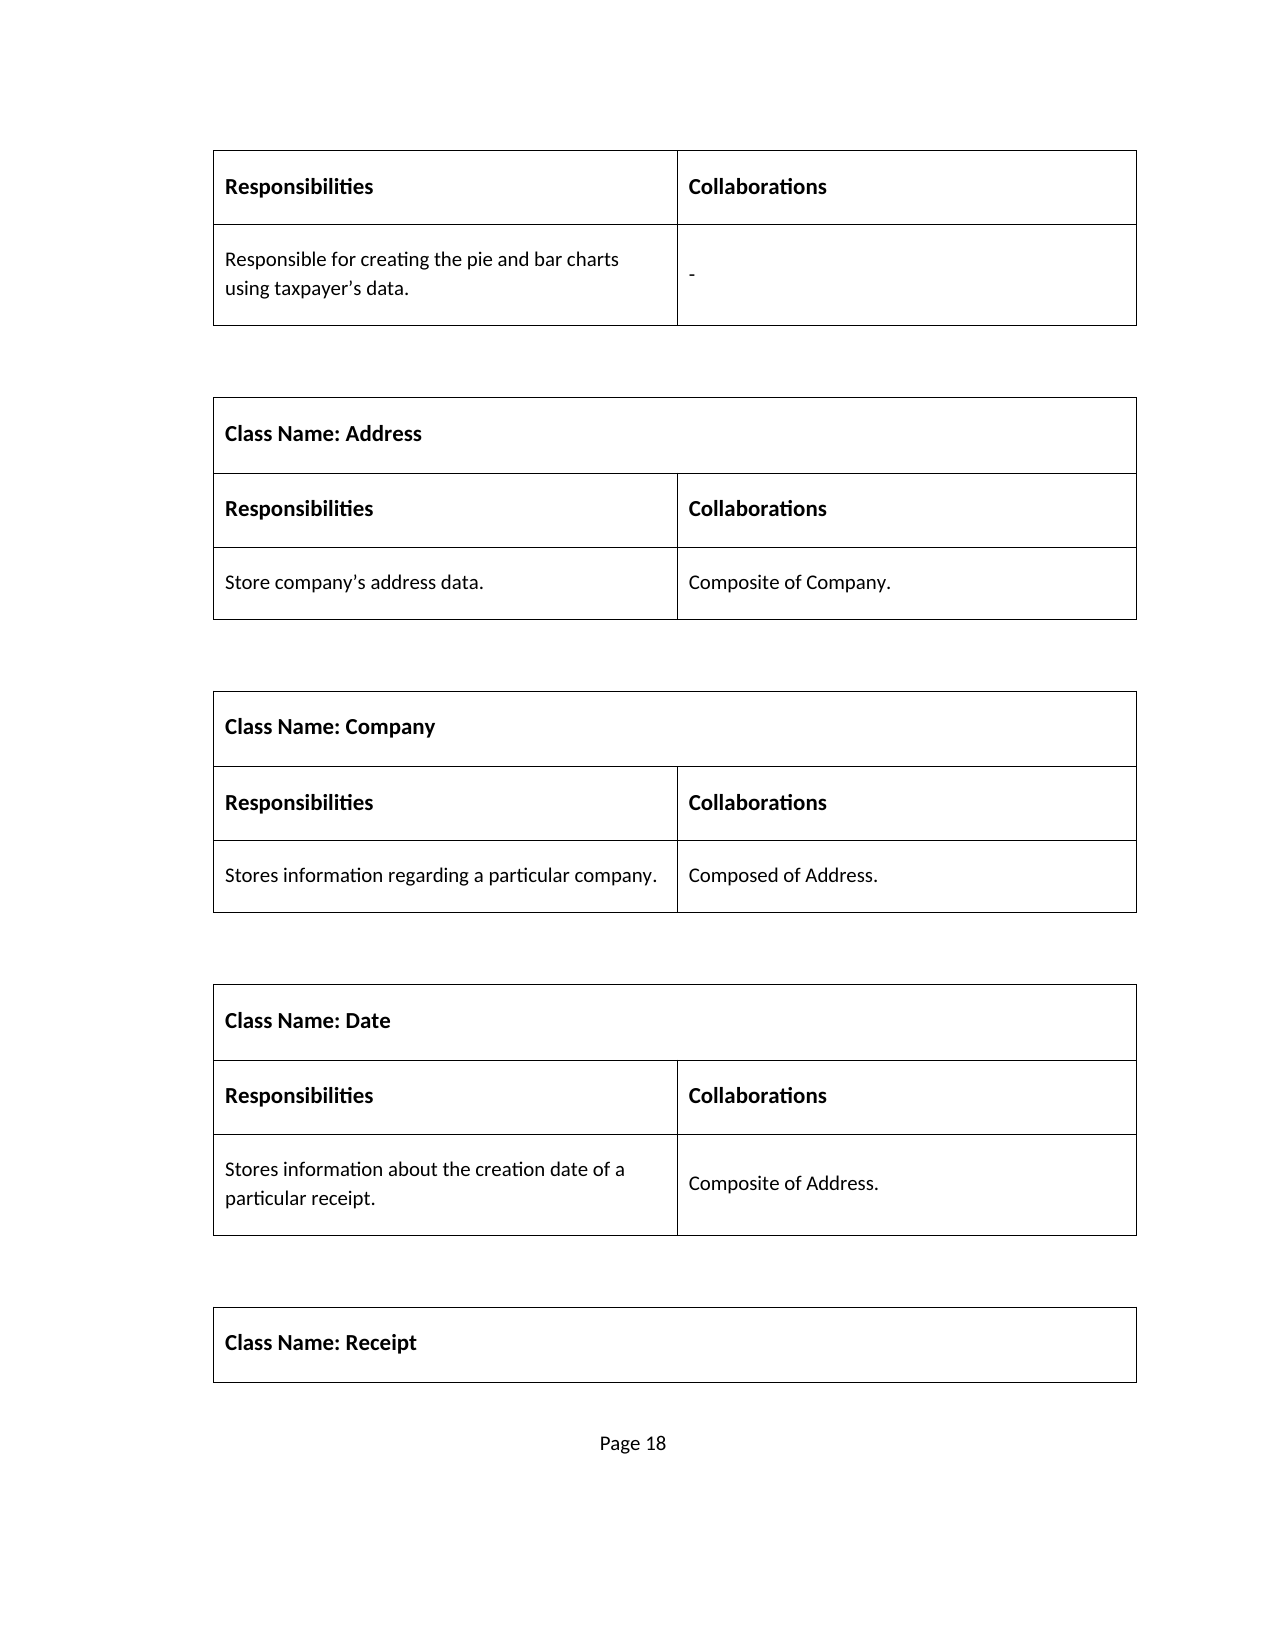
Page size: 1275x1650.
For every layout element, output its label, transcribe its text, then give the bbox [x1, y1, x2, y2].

table_cell Responsibilities [214, 474, 677, 547]
table_header Class Name: Date [214, 985, 1136, 1059]
table_cell Collaborations [678, 1061, 1136, 1134]
table_cell Composed of Address. [678, 841, 1136, 912]
table_cell Responsibilities [214, 767, 677, 840]
table_cell Responsible for creating the pie and bar charts using taxpayer’s data. [214, 225, 677, 325]
table_cell - [678, 225, 1136, 325]
table_cell Store company’s address data. [214, 548, 677, 619]
table_header Class Name: Company [214, 692, 1136, 766]
table_header Class Name: Receipt [214, 1308, 1136, 1382]
table_cell Composite of Address. [678, 1135, 1136, 1235]
table_cell Responsibilities [214, 1061, 677, 1134]
table_cell Stores information regarding a particular company. [214, 841, 677, 912]
table_cell Collaborations [678, 767, 1136, 840]
table_cell Collaborations [678, 151, 1136, 224]
table_cell Composite of Company. [678, 548, 1136, 619]
table_cell Stores information about the creation date of a particular receipt. [214, 1135, 677, 1235]
table_cell Collaborations [678, 474, 1136, 547]
table_header Class Name: Address [214, 398, 1136, 473]
table_cell Responsibilities [214, 151, 677, 224]
